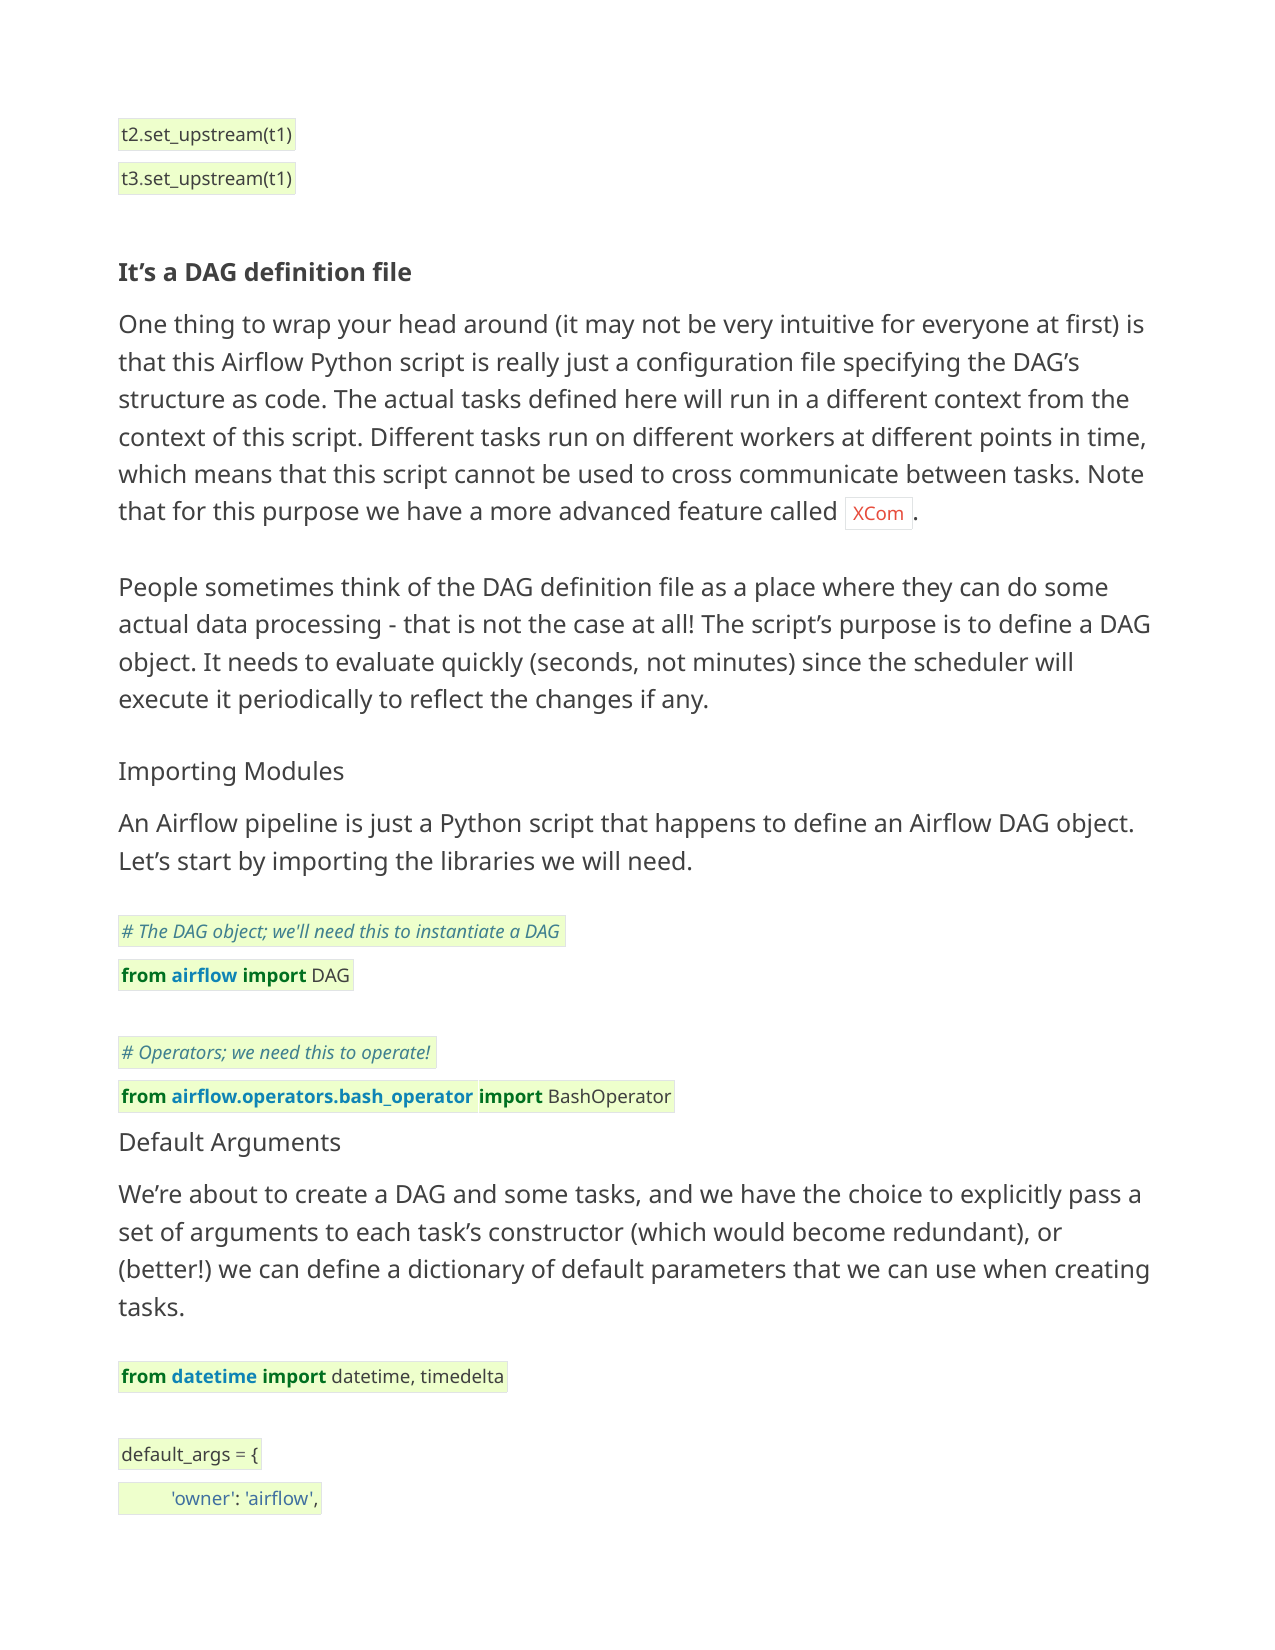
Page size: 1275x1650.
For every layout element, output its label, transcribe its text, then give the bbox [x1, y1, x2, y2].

text from airflow.operators.bash_operator import BashOperator [119, 1081, 674, 1112]
text default_args = { [119, 1439, 261, 1469]
text from airflow import DAG [119, 960, 353, 990]
text 'owner': 'airflow', [119, 1483, 321, 1514]
text [322, 1482, 1157, 1514]
text [508, 1361, 1157, 1392]
text # The DAG object; we'll need this to instantiate a DAG [119, 916, 565, 946]
text # Operators; we need this to operate! [119, 1037, 436, 1068]
text [262, 1438, 1157, 1469]
text [675, 1080, 1157, 1112]
text [437, 1036, 1157, 1068]
text [566, 915, 1157, 946]
subtitle Importing Modules [118, 754, 1157, 788]
subtitle It’s a DAG definition file [118, 255, 1157, 289]
text t2.set_upstream(t1) [119, 119, 295, 150]
text [296, 162, 1157, 194]
subtitle Default Arguments [118, 1124, 1157, 1159]
text We’re about to create a DAG and some tasks, and we have the choice to explicitly pass a set of arguments to each task’s constructor (which would become redundant), or (better!) we can define a dictionary of default parameters that we can use when creating tasks. [118, 1173, 1157, 1323]
text [354, 959, 1157, 991]
text t3.set_upstream(t1) [119, 163, 295, 194]
text [296, 118, 1157, 150]
text One thing to wrap your head around (it may not be very intuitive for everyone at first) is that this Airflow Python script is really just a configuration file specifying the DAG’s structure as code. The actual tasks defined here will run in a different context from the context of this script. Different tasks run on different workers at different points in time, which means that this script cannot be used to cross communicate between tasks. Note that for this purpose we have a more advanced feature called XCom. [118, 304, 1157, 529]
text An Airflow pipeline is just a Python script that happens to define an Airflow DAG object. Let’s start by importing the libraries we will need. [118, 802, 1157, 877]
text from datetime import datetime, timedelta [119, 1362, 507, 1392]
text People sometimes think of the DAG definition file as a place where they can do some actual data processing - that is not the case at all! The script’s purpose is to define a DAG object. It needs to evaluate quickly (seconds, not minutes) since the scheduler will execute it periodically to reflect the changes if any. [118, 566, 1157, 716]
